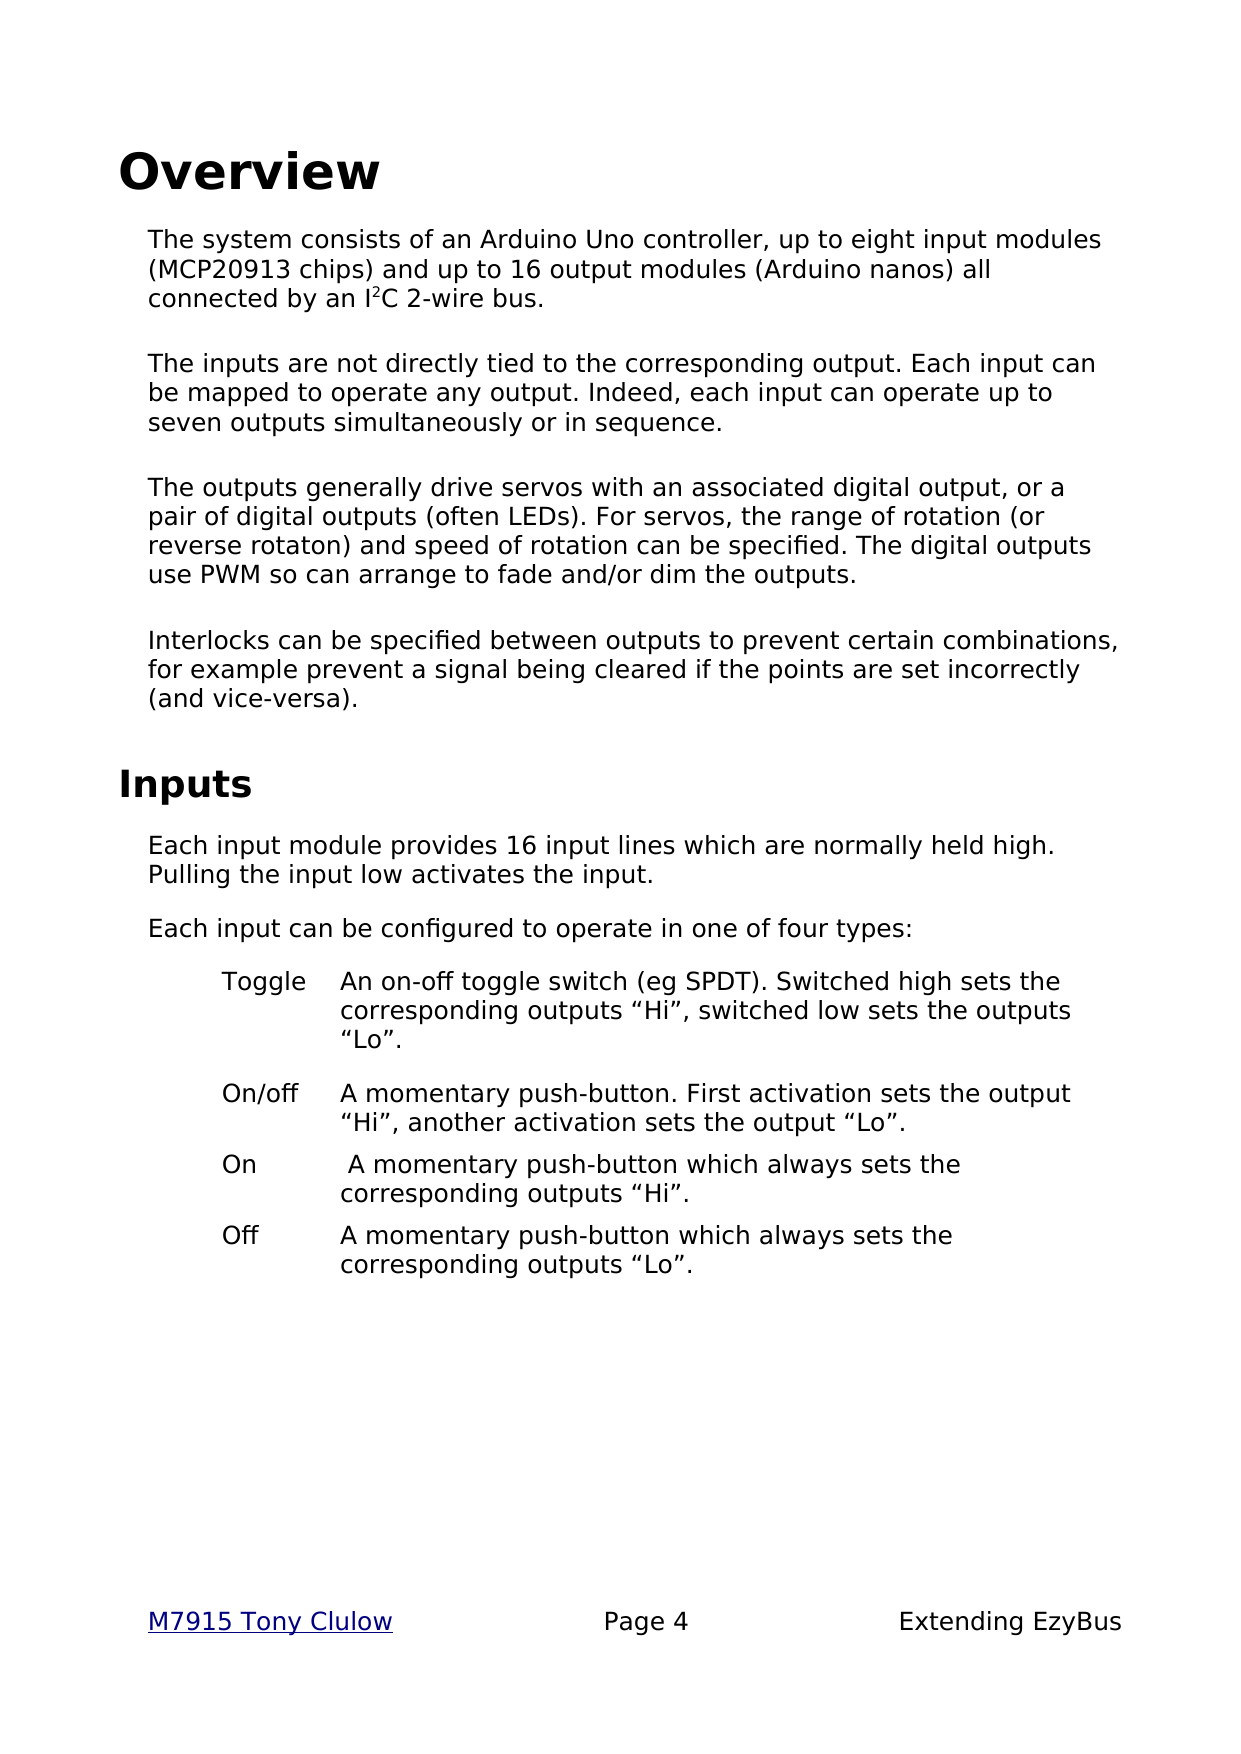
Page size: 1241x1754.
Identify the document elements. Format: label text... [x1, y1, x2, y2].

text Each input module provides 16 input lines which are normally held high. Pulling the input low activates the input. [148, 831, 1122, 889]
text The system consists of an Arduino Uno controller, up to eight input modules (MCP20913 chips) and up to 16 output modules (Arduino nanos) all connected by an I2C 2-wire bus. [148, 226, 1122, 313]
text On/off A momentary push-button. First activation sets the output “Hi”, another activation sets the output “Lo”. [222, 1079, 1122, 1137]
text Each input can be configured to operate in one of four types: [148, 914, 1122, 943]
subtitle Overview [118, 143, 1122, 201]
text The inputs are not directly tied to the corresponding output. Each input can be mapped to operate any output. Indeed, each input can operate up to seven outputs simultaneously or in sequence. [148, 349, 1122, 437]
text Off A momentary push-button which always sets the corresponding outputs “Lo”. [222, 1221, 1122, 1279]
subtitle Inputs [118, 763, 1122, 807]
text The outputs generally drive servos with an associated digital output, or a pair of digital outputs (often LEDs). For servos, the range of rotation (or reverse rotaton) and speed of rotation can be specified. The digital outputs use PWM so can arrange to fade and/or dim the outputs. [148, 473, 1122, 590]
text Interlocks can be specified between outputs to prevent certain combinations, for example prevent a signal being cleared if the points are set incorrectly (and vice-versa). [148, 626, 1122, 714]
text On A momentary push-button which always sets the corresponding outputs “Hi”. [222, 1150, 1122, 1208]
text Toggle An on-off toggle switch (eg SPDT). Switched high sets the corresponding outputs “Hi”, switched low sets the outputs “Lo”. [222, 967, 1122, 1055]
